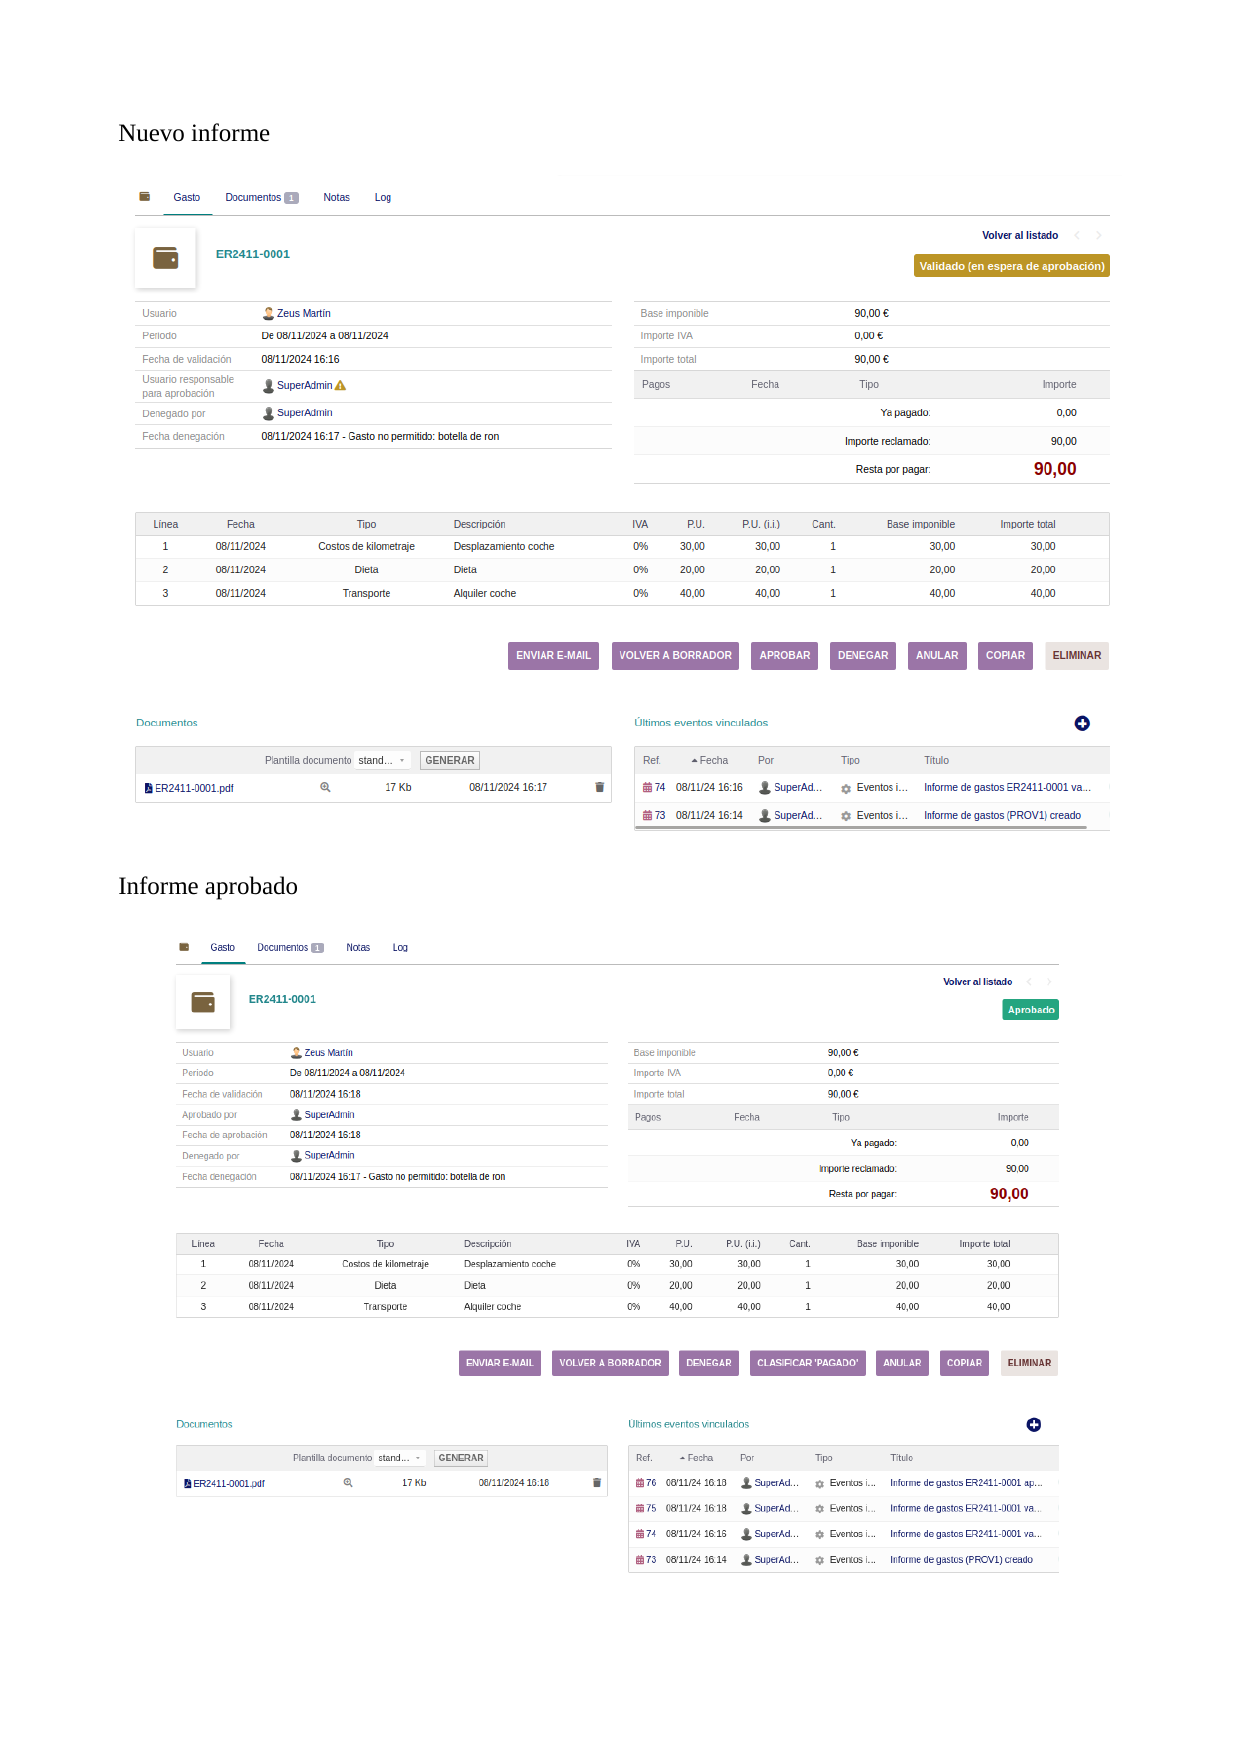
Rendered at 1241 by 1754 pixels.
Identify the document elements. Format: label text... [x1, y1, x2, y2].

text Nuevo informe [118, 118, 1122, 147]
picture [169, 928, 1071, 1581]
text Informe aprobado [118, 871, 1122, 900]
picture [118, 175, 1123, 843]
